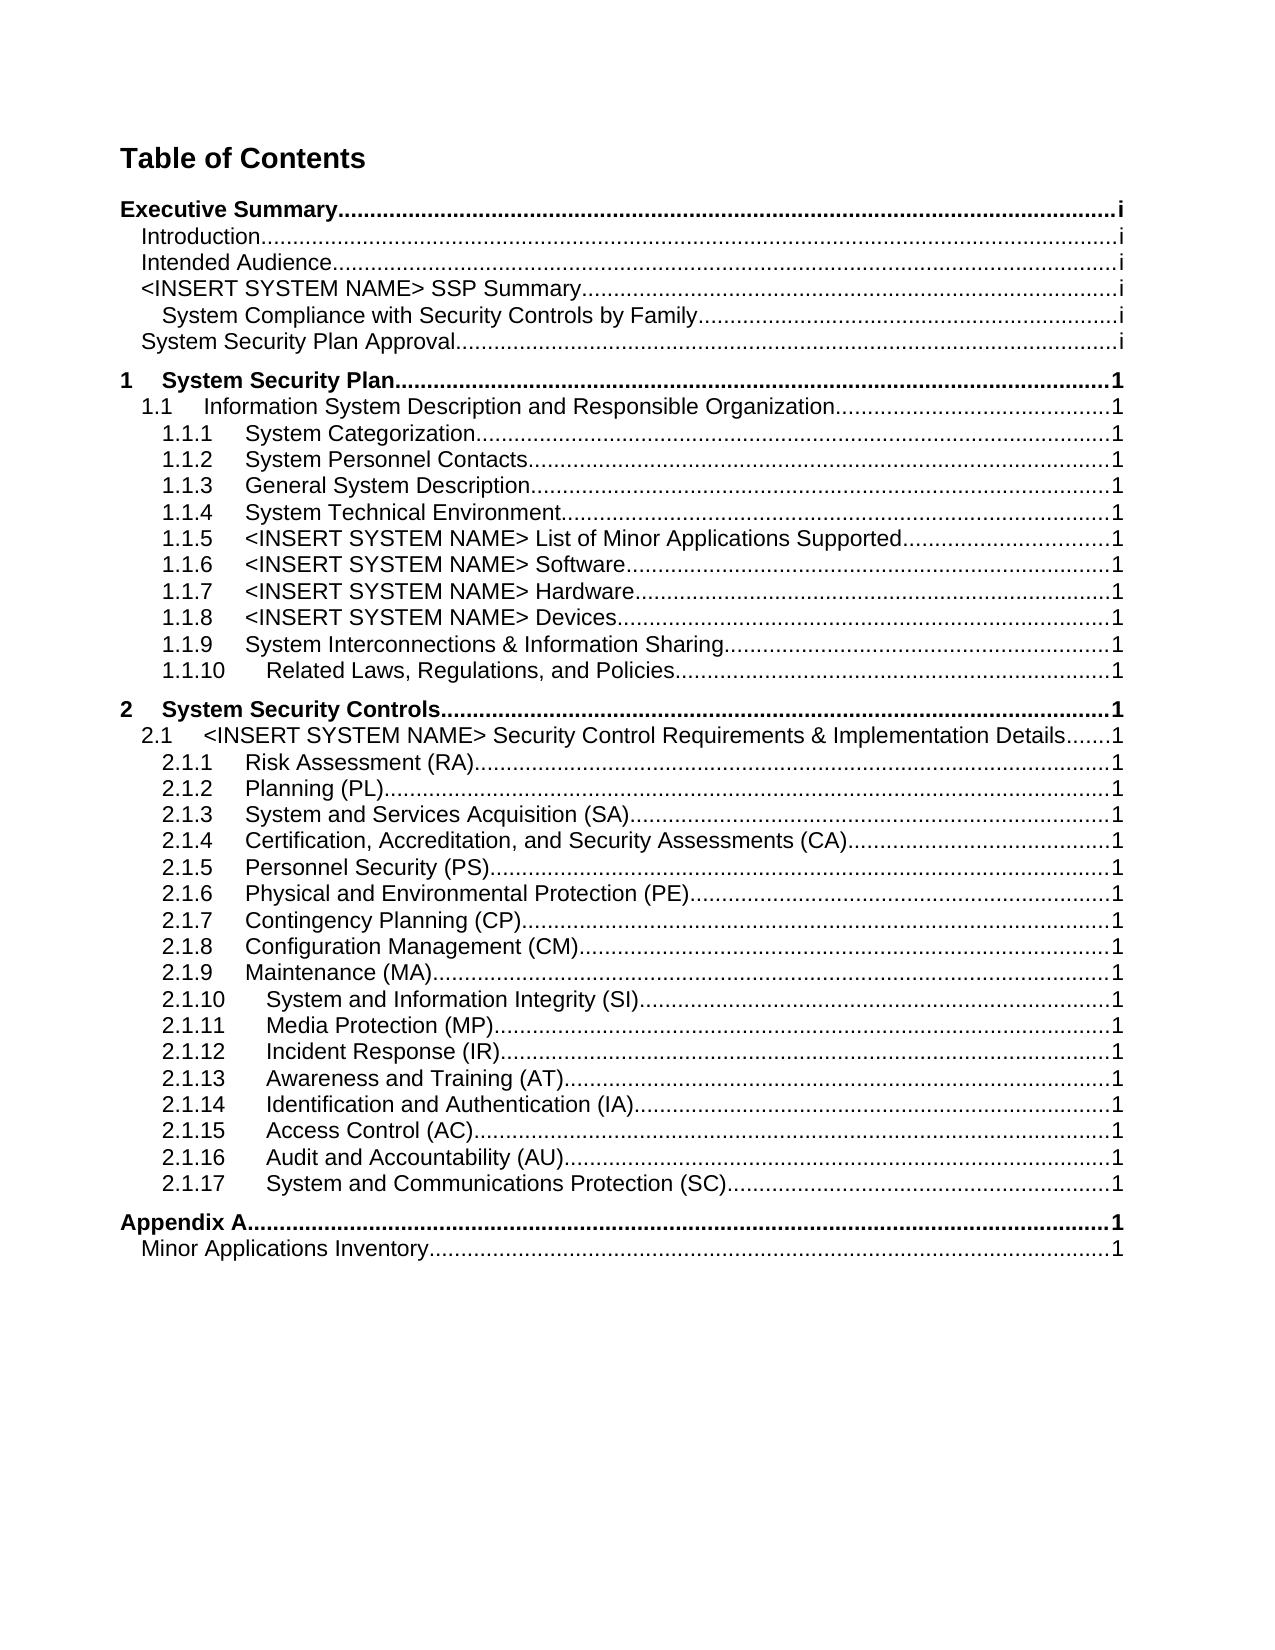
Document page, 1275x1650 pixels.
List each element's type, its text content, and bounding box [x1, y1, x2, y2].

text 2 System Security Controls 1 [120, 696, 1125, 722]
text 2.1.6 Physical and Environmental Protection (PE) 1 [162, 880, 1125, 907]
text 1 System Security Plan 1 [120, 367, 1125, 393]
text Introduction i [141, 223, 1125, 249]
text <INSERT SYSTEM NAME> SSP Summary i [141, 275, 1125, 302]
text 2.1.15 Access Control (AC) 1 [162, 1117, 1125, 1144]
text 2.1.3 System and Services Acquisition (SA) 1 [162, 801, 1125, 827]
text 1.1.6 <INSERT SYSTEM NAME> Software 1 [162, 551, 1125, 578]
text 2.1.13 Awareness and Training (AT) 1 [162, 1065, 1125, 1091]
text System Security Plan Approval i [141, 328, 1125, 354]
text Minor Applications Inventory 1 [141, 1235, 1125, 1262]
text 1.1.1 System Categorization 1 [162, 420, 1125, 446]
text 2.1.17 System and Communications Protection (SC) 1 [162, 1170, 1125, 1196]
text 1.1 Information System Description and Responsible Organization 1 [141, 393, 1125, 420]
text 2.1.14 Identification and Authentication (IA) 1 [162, 1091, 1125, 1117]
text 1.1.8 <INSERT SYSTEM NAME> Devices 1 [162, 604, 1125, 631]
text 2.1 <INSERT SYSTEM NAME> Security Control Requirements & Implementation Details 1 [141, 722, 1125, 748]
text 2.1.2 Planning (PL) 1 [162, 775, 1125, 801]
text 1.1.7 <INSERT SYSTEM NAME> Hardware 1 [162, 578, 1125, 604]
text 1.1.10 Related Laws, Regulations, and Policies 1 [162, 657, 1125, 683]
text 1.1.9 System Interconnections & Information Sharing 1 [162, 631, 1125, 657]
text Intended Audience i [141, 249, 1125, 275]
text 2.1.11 Media Protection (MP) 1 [162, 1012, 1125, 1038]
text Executive Summary i [120, 196, 1125, 223]
text 2.1.1 Risk Assessment (RA) 1 [162, 748, 1125, 775]
text 1.1.5 <INSERT SYSTEM NAME> List of Minor Applications Supported 1 [162, 525, 1125, 551]
text 2.1.5 Personnel Security (PS) 1 [162, 854, 1125, 880]
text 1.1.3 General System Description 1 [162, 472, 1125, 499]
text 2.1.16 Audit and Accountability (AU) 1 [162, 1144, 1125, 1170]
text 2.1.12 Incident Response (IR) 1 [162, 1038, 1125, 1065]
text Appendix A 1 [120, 1209, 1125, 1235]
text 2.1.7 Contingency Planning (CP) 1 [162, 907, 1125, 933]
text 2.1.10 System and Information Integrity (SI) 1 [162, 986, 1125, 1012]
text 2.1.8 Configuration Management (CM) 1 [162, 933, 1125, 959]
text 1.1.2 System Personnel Contacts 1 [162, 446, 1125, 472]
text Table of Contents [120, 141, 1125, 174]
text 2.1.9 Maintenance (MA) 1 [162, 959, 1125, 986]
text 2.1.4 Certification, Accreditation, and Security Assessments (CA) 1 [162, 827, 1125, 854]
text System Compliance with Security Controls by Family i [162, 302, 1125, 328]
text 1.1.4 System Technical Environment 1 [162, 499, 1125, 525]
